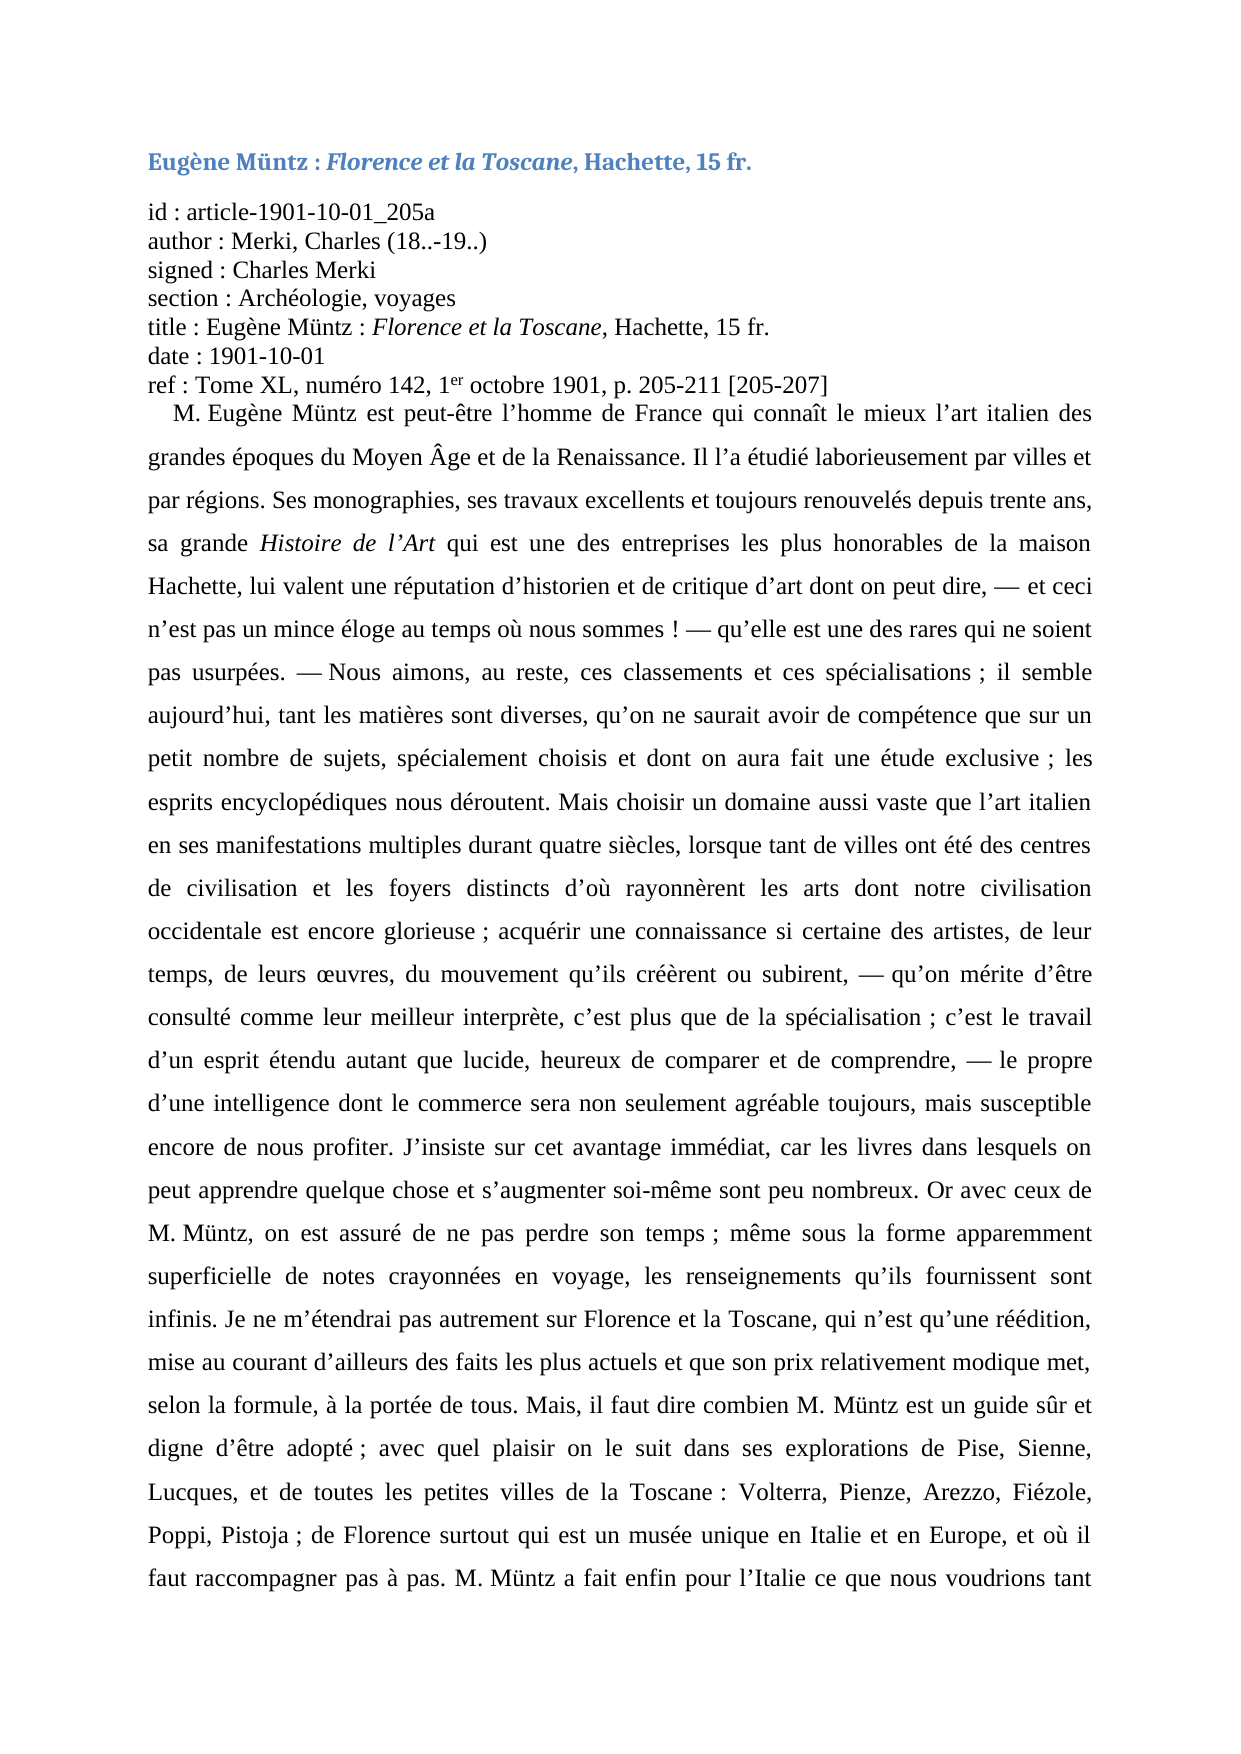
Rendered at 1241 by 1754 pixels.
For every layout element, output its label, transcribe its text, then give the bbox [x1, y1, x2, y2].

text author : Merki, Charles (18..-19..) [148, 226, 1093, 255]
text M. Eugène Müntz est peut-être l’homme de France qui connaît le mieux l’art italien des grandes époques du Moyen Âge et de la Renaissance. Il l’a étudié laborieusement par villes et par régions. Ses monographies, ses travaux excellents et toujours renouvelés depuis trente ans, sa grande Histoire de l’Art qui est une des entreprises les plus honorables de la maison Hachette, lui valent une réputation d’historien et de critique d’art dont on peut dire, — et ceci n’est pas un mince éloge au temps où nous sommes ! — qu’elle est une des rares qui ne soient pas usurpées. — Nous aimons, au reste, ces classements et ces spécialisations ; il semble aujourd’hui, tant les matières sont diverses, qu’on ne saurait avoir de compétence que sur un petit nombre de sujets, spécialement choisis et dont on aura fait une étude exclusive ; les esprits encyclopédiques nous déroutent. Mais choisir un domaine aussi vaste que l’art italien en ses manifestations multiples durant quatre siècles, lorsque tant de villes ont été des centres de civilisation et les foyers distincts d’où rayonnèrent les arts dont notre civilisation occidentale est encore glorieuse ; acquérir une connaissance si certaine des artistes, de leur temps, de leurs œuvres, du mouvement qu’ils créèrent ou subirent, — qu’on mérite d’être consulté comme leur meilleur interprète, c’est plus que de la spécialisation ; c’est le travail d’un esprit étendu autant que lucide, heureux de comparer et de comprendre, — le propre d’une intelligence dont le commerce sera non seulement agréable toujours, mais susceptible encore de nous profiter. J’insiste sur cet avantage immédiat, car les livres dans lesquels on peut apprendre quelque chose et s’augmenter soi-même sont peu nombreux. Or avec ceux de M. Müntz, on est assuré de ne pas perdre son temps ; même sous la forme apparemment superficielle de notes crayonnées en voyage, les renseignements qu’ils fournissent sont infinis. Je ne m’étendrai pas autrement sur Florence et la Toscane, qui n’est qu’une réédition, mise au courant d’ailleurs des faits les plus actuels et que son prix relativement modique met, selon la formule, à la portée de tous. Mais, il faut dire combien M. Müntz est un guide sûr et digne d’être adopté ; avec quel plaisir on le suit dans ses explorations de Pise, Sienne, Lucques, et de toutes les petites villes de la Toscane : Volterra, Pienze, Arezzo, Fiézole, Poppi, Pistoja ; de Florence surtout qui est un musée unique en Italie et en Europe, et où il faut raccompagner pas à pas. M. Müntz a fait enfin pour l’Italie ce que nous voudrions tant [148, 398, 1093, 1592]
text signed : Charles Merki [148, 255, 1093, 283]
text title : Eugène Müntz : Florence et la Toscane, Hachette, 15 fr. [148, 312, 1093, 341]
text date : 1901-10-01 [148, 341, 1093, 370]
subtitle Eugène Müntz : Florence et la Toscane, Hachette, 15 fr. [148, 148, 1093, 176]
text id : article-1901-10-01_205a [148, 197, 1093, 226]
text ref : Tome XL, numéro 142, 1er octobre 1901, p. 205-211 [205-207] [148, 370, 1093, 398]
text section : Archéologie, voyages [148, 283, 1093, 312]
